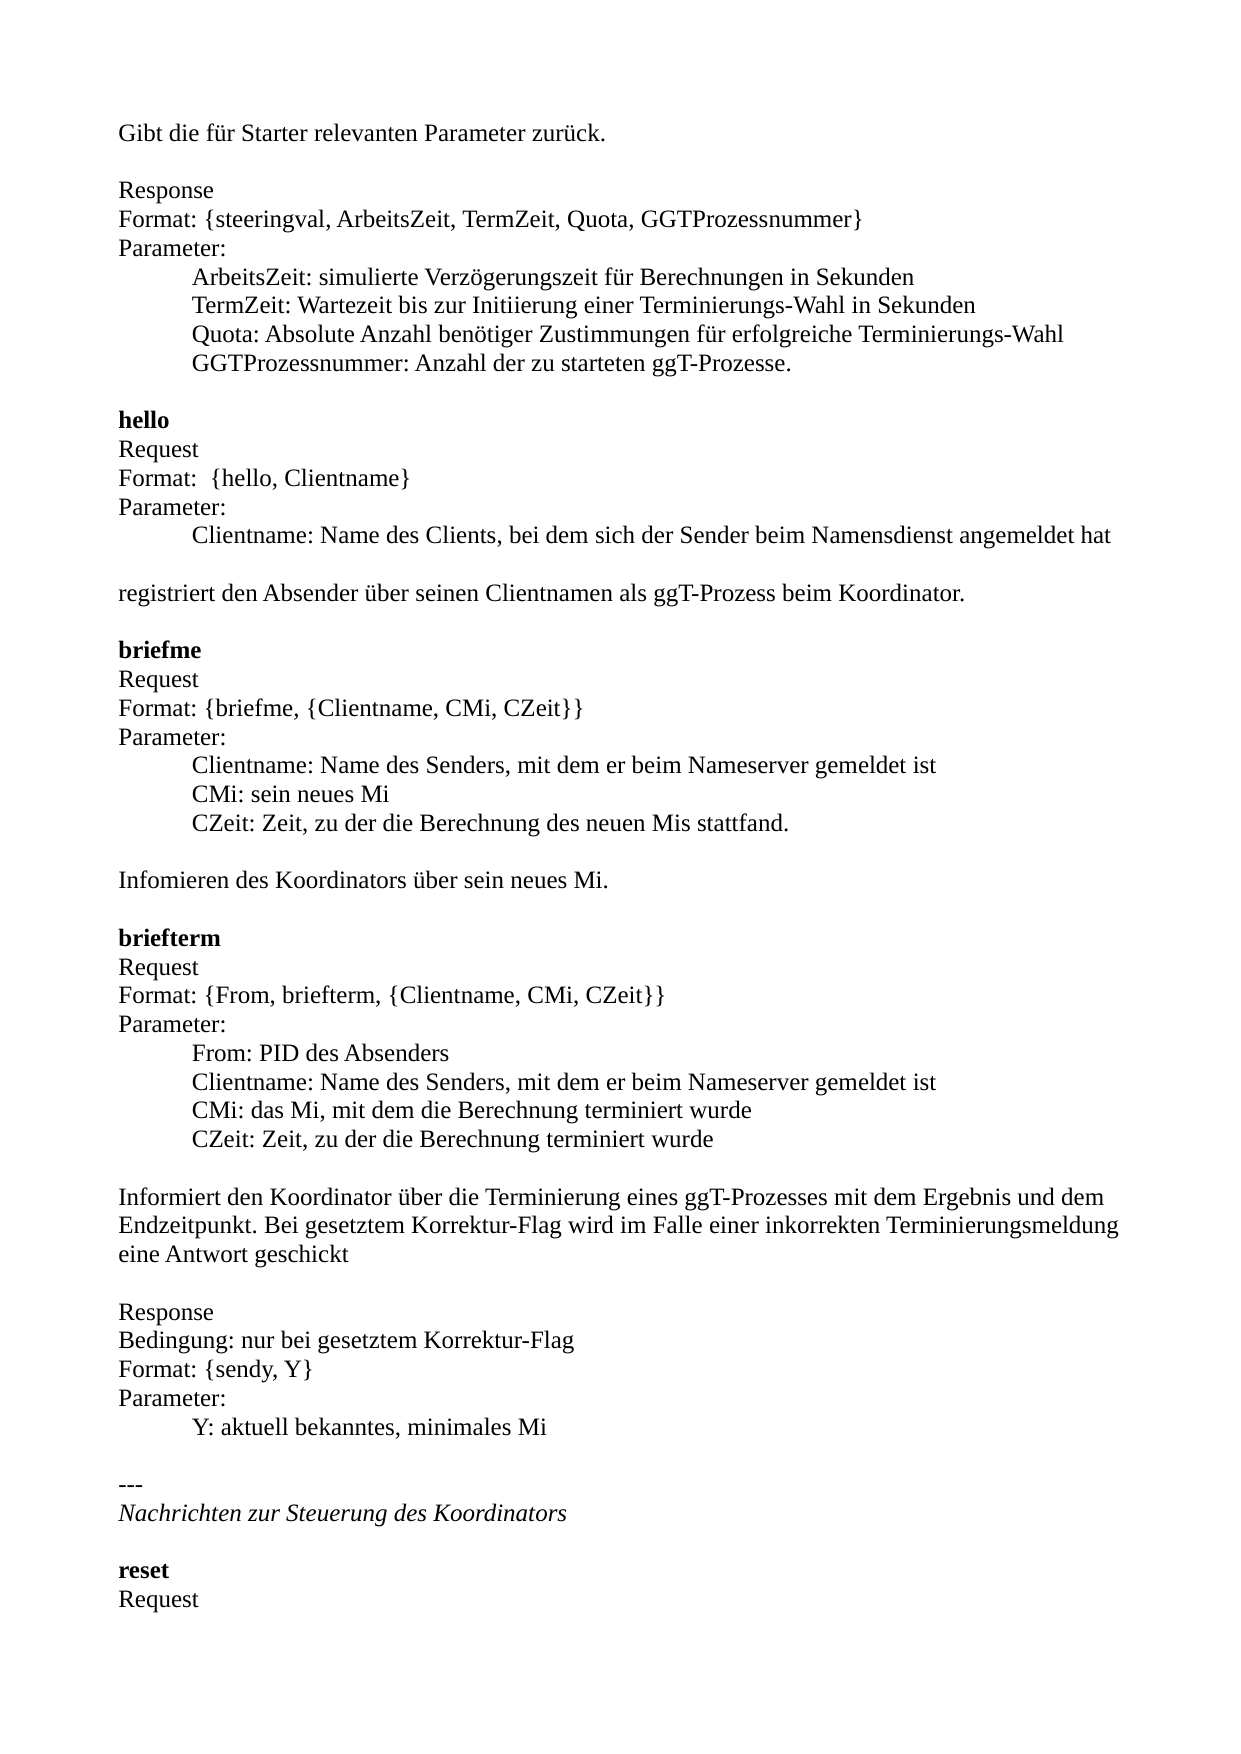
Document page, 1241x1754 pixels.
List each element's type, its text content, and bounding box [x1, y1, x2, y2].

text CMi: das Mi, mit dem die Berechnung terminiert wurde [118, 1096, 1122, 1124]
text Format: {From, briefterm, {Clientname, CMi, CZeit}} [118, 981, 1122, 1009]
text Y: aktuell bekanntes, minimales Mi [118, 1412, 1122, 1441]
text Clientname: Name des Senders, mit dem er beim Nameserver gemeldet ist [118, 751, 1122, 779]
text Format: {briefme, {Clientname, CMi, CZeit}} [118, 693, 1122, 722]
text Gibt die für Starter relevanten Parameter zurück. [118, 118, 1122, 147]
text GGTProzessnummer: Anzahl der zu starteten ggT-Prozesse. [118, 348, 1122, 377]
text Quota: Absolute Anzahl benötiger Zustimmungen für erfolgreiche Terminierungs-Wahl [118, 319, 1122, 348]
text Clientname: Name des Senders, mit dem er beim Nameserver gemeldet ist [118, 1067, 1122, 1096]
text Bedingung: nur bei gesetztem Korrektur-Flag [118, 1326, 1122, 1354]
text Response [118, 176, 1122, 204]
text Request [118, 952, 1122, 981]
text ArbeitsZeit: simulierte Verzögerungszeit für Berechnungen in Sekunden [118, 262, 1122, 291]
text Request [118, 664, 1122, 693]
text Request [118, 434, 1122, 463]
text Format: {hello, Clientname} [118, 463, 1122, 492]
text briefme [118, 636, 1122, 664]
text briefterm [118, 923, 1122, 952]
text Infomieren des Koordinators über sein neues Mi. [118, 866, 1122, 894]
text Format: {sendy, Y} [118, 1354, 1122, 1383]
text --- [118, 1469, 1122, 1498]
text Nachrichten zur Steuerung des Koordinators [118, 1498, 1122, 1527]
text From: PID des Absenders [118, 1038, 1122, 1067]
text Request [118, 1584, 1122, 1613]
text hello [118, 406, 1122, 434]
text Parameter: [118, 233, 1122, 262]
text Parameter: [118, 1383, 1122, 1412]
text Parameter: [118, 722, 1122, 751]
text Parameter: [118, 492, 1122, 521]
text CZeit: Zeit, zu der die Berechnung terminiert wurde [118, 1124, 1122, 1153]
text Format: {steeringval, ArbeitsZeit, TermZeit, Quota, GGTProzessnummer} [118, 204, 1122, 233]
text reset [118, 1556, 1122, 1584]
text CMi: sein neues Mi [118, 779, 1122, 808]
text Parameter: [118, 1009, 1122, 1038]
text Response [118, 1297, 1122, 1326]
text Informiert den Koordinator über die Terminierung eines ggT-Prozesses mit dem Ergebnis und dem Endzeitpunkt. Bei gesetztem Korrektur-Flag wird im Falle einer inkorrekten Terminierungsmeldung eine Antwort geschickt [118, 1182, 1122, 1268]
text TermZeit: Wartezeit bis zur Initiierung einer Terminierungs-Wahl in Sekunden [118, 291, 1122, 319]
text Clientname: Name des Clients, bei dem sich der Sender beim Namensdienst angemeldet hat [118, 521, 1122, 549]
text CZeit: Zeit, zu der die Berechnung des neuen Mis stattfand. [118, 808, 1122, 837]
text registriert den Absender über seinen Clientnamen als ggT-Prozess beim Koordinator. [118, 578, 1122, 607]
